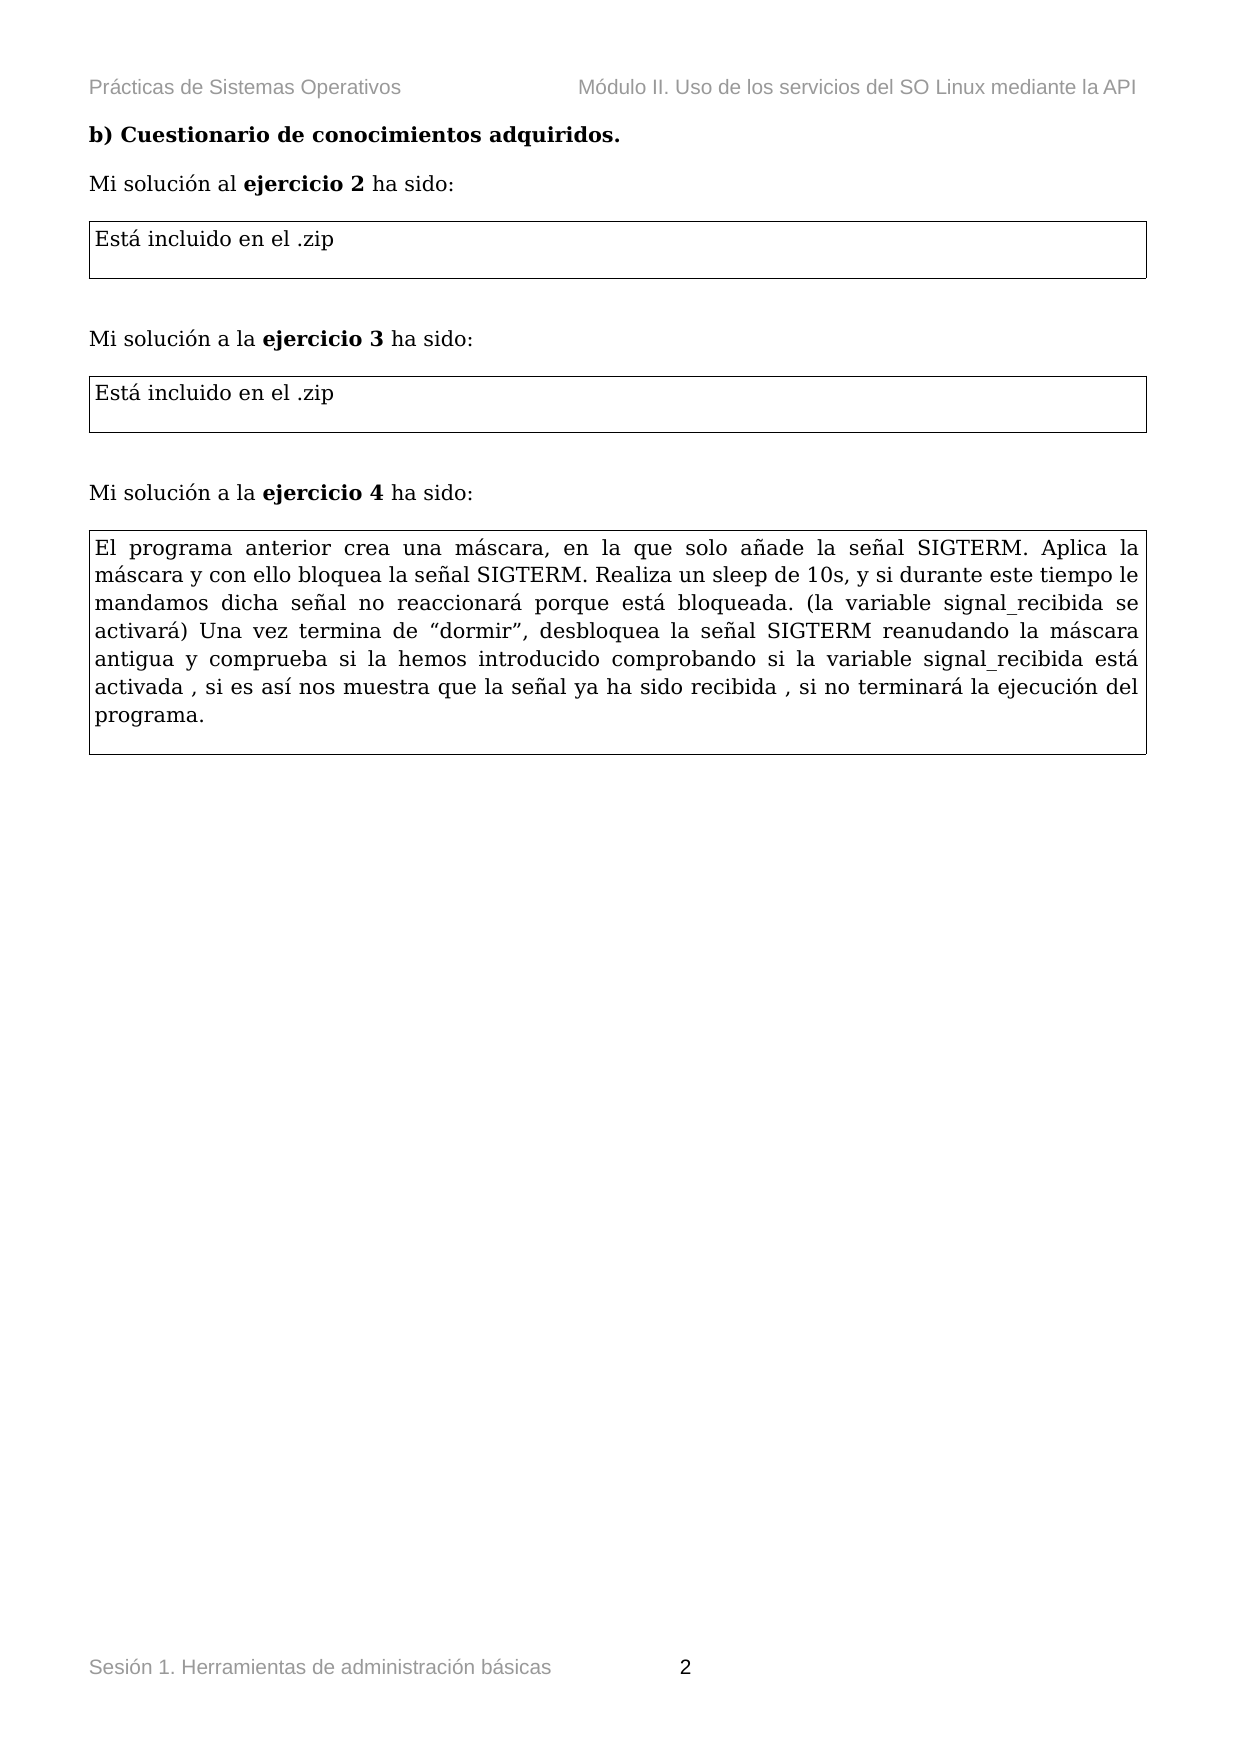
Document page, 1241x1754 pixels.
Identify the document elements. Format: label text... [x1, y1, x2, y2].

text Mi solución a la ejercicio 3 ha sido: [89, 327, 1146, 351]
text Mi solución al ejercicio 2 ha sido: [89, 172, 1146, 197]
table_header Está incluido en el .zip [90, 377, 1146, 432]
table_header Está incluido en el .zip [90, 222, 1146, 278]
table_header El programa anterior crea una máscara, en la que solo añade la señal SIGTERM. Aplica la máscara y con ello bloquea la señal SIGTERM. Realiza un sleep de 10s, y si durante este tiempo le mandamos dicha señal no reaccionará porque está bloqueada. (la variable signal_recibida se activará) Una vez termina de “dormir”, desbloquea la señal SIGTERM reanudando la máscara antigua y comprueba si la hemos introducido comprobando si la variable signal_recibida está activada , si es así nos muestra que la señal ya ha sido recibida , si no terminará la ejecución del programa. [90, 531, 1146, 753]
text Mi solución a la ejercicio 4 ha sido: [89, 481, 1146, 505]
text b) Cuestionario de conocimientos adquiridos. [89, 123, 1146, 148]
